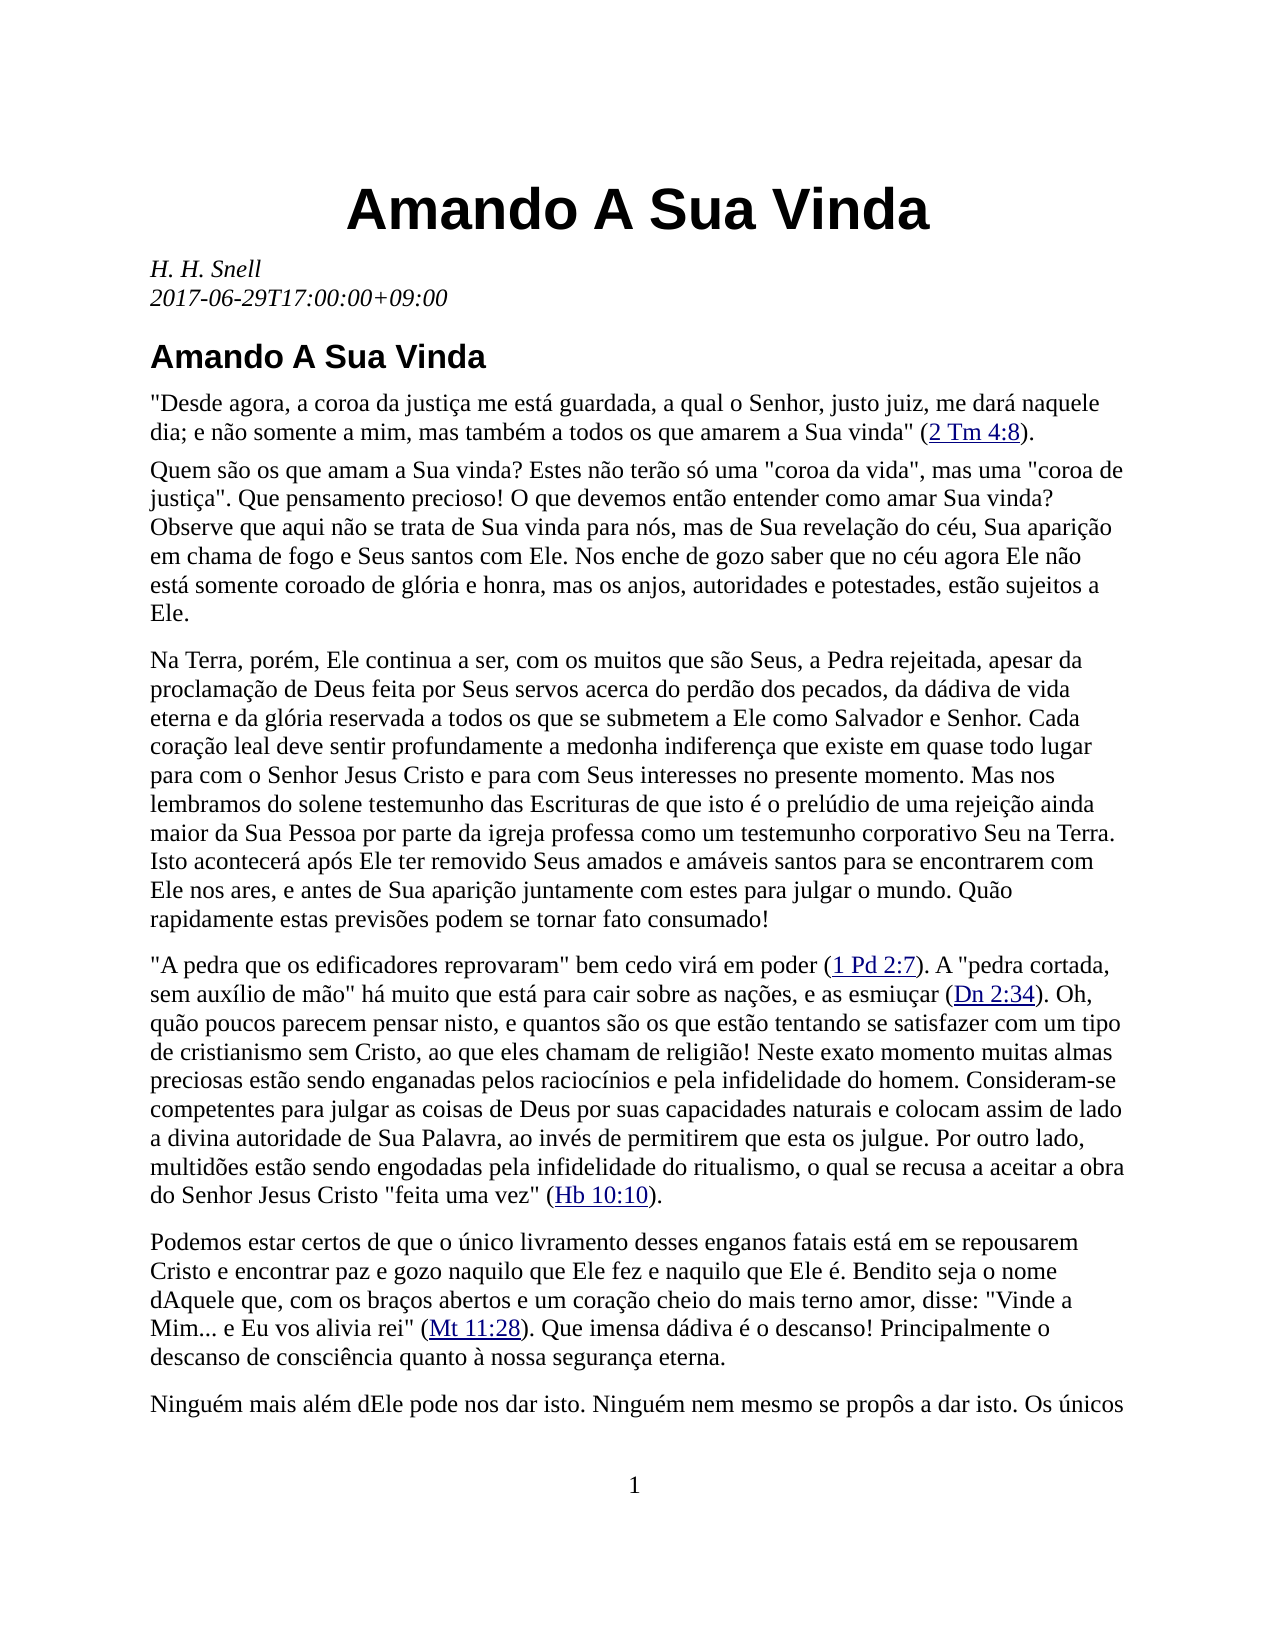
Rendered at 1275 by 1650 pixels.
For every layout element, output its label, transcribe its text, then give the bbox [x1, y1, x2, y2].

text H. H. Snell [150, 254, 1125, 283]
text "Desde agora, a coroa da justiça me está guardada, a qual o Senhor, justo juiz, me dará naquele dia; e não somente a mim, mas também a todos os que amarem a Sua vinda" (2 Tm 4:8). [150, 388, 1125, 446]
title Amando A Sua Vinda [150, 175, 1125, 242]
subtitle Amando A Sua Vinda [150, 337, 1125, 376]
text "A pedra que os edificadores reprovaram" bem cedo virá em poder (1 Pd 2:7). A "pedra cortada, sem auxílio de mão" há muito que está para cair sobre as nações, e as esmiuçar (Dn 2:34). Oh, quão poucos parecem pensar nisto, e quantos são os que estão tentando se satisfazer com um tipo de cristianismo sem Cristo, ao que eles chamam de religião! Neste exato momento muitas almas preciosas estão sendo enganadas pelos raciocínios e pela infidelidade do homem. Consideram-se competentes para julgar as coisas de Deus por suas capacidades naturais e colocam assim de lado a divina autoridade de Sua Palavra, ao invés de permitirem que esta os julgue. Por outro lado, multidões estão sendo engodadas pela infidelidade do ritualismo, o qual se recusa a aceitar a obra do Senhor Jesus Cristo "feita uma vez" (Hb 10:10). [150, 951, 1125, 1209]
text Na Terra, porém, Ele continua a ser, com os muitos que são Seus, a Pedra rejeitada, apesar da proclamação de Deus feita por Seus servos acerca do perdão dos pecados, da dádiva de vida eterna e da glória reservada a todos os que se submetem a Ele como Salvador e Senhor. Cada coração leal deve sentir profundamente a medonha indiferença que existe em quase todo lugar para com o Senhor Jesus Cristo e para com Seus interesses no presente momento. Mas nos lembramos do solene testemunho das Escrituras de que isto é o prelúdio de uma rejeição ainda maior da Sua Pessoa por parte da igreja professa como um testemunho corporativo Seu na Terra. Isto acontecerá após Ele ter removido Seus amados e amáveis santos para se encontrarem com Ele nos ares, e antes de Sua aparição juntamente com estes para julgar o mundo. Quão rapidamente estas previsões podem se tornar fato consumado! [150, 645, 1125, 933]
text Quem são os que amam a Sua vinda? Estes não terão só uma "coroa da vida", mas uma "coroa de justiça". Que pensamento precioso! O que devemos então entender como amar Sua vinda? Observe que aqui não se trata de Sua vinda para nós, mas de Sua revelação do céu, Sua aparição em chama de fogo e Seus santos com Ele. Nos enche de gozo saber que no céu agora Ele não está somente coroado de glória e honra, mas os anjos, autoridades e potestades, estão sujeitos a Ele. [150, 455, 1125, 627]
text 2017-06-29T17:00:00+09:00 [150, 283, 1125, 312]
text Podemos estar certos de que o único livramento desses enganos fatais está em se repousarem Cristo e encontrar paz e gozo naquilo que Ele fez e naquilo que Ele é. Bendito seja o nome dAquele que, com os braços abertos e um coração cheio do mais terno amor, disse: "Vinde a Mim... e Eu vos alivia rei" (Mt 11:28). Que imensa dádiva é o descanso! Principalmente o descanso de consciência quanto à nossa segurança eterna. [150, 1227, 1125, 1371]
text Ninguém mais além dEle pode nos dar isto. Ninguém nem mesmo se propôs a dar isto. Os únicos [150, 1389, 1125, 1418]
